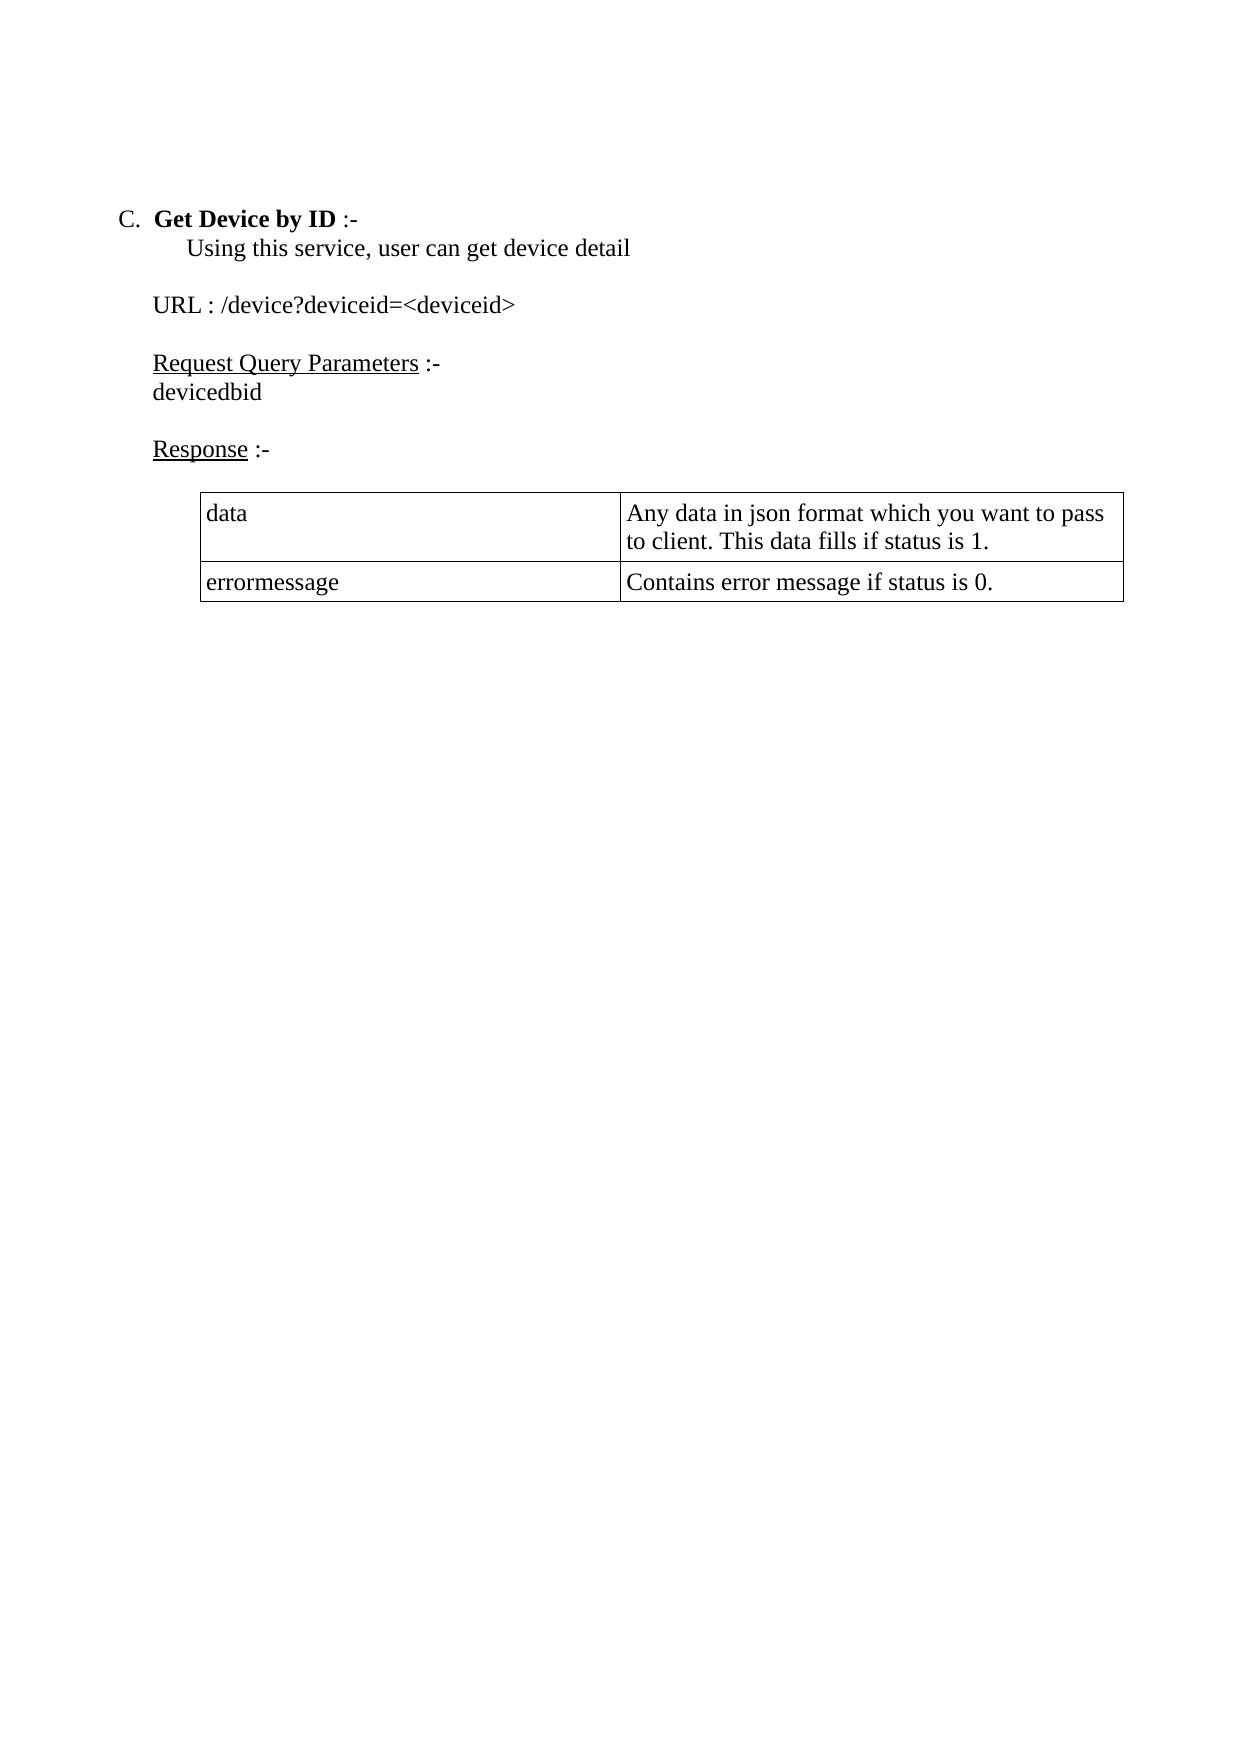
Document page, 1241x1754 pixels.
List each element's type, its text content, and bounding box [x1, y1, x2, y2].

table_cell Contains error message if status is 0. [621, 562, 1123, 601]
text devicedbid [118, 377, 1122, 406]
table_cell errormessage [201, 562, 620, 601]
text C. Get Device by ID :- [118, 204, 1122, 233]
text Response :- [118, 434, 1122, 463]
table_header Any data in json format which you want to pass to client. This data fills if status is 1. [621, 493, 1123, 561]
text URL : /device?deviceid=<deviceid> [118, 291, 1122, 319]
text Request Query Parameters :- [118, 348, 1122, 377]
table_header data [201, 493, 620, 561]
text Using this service, user can get device detail [118, 233, 1122, 262]
